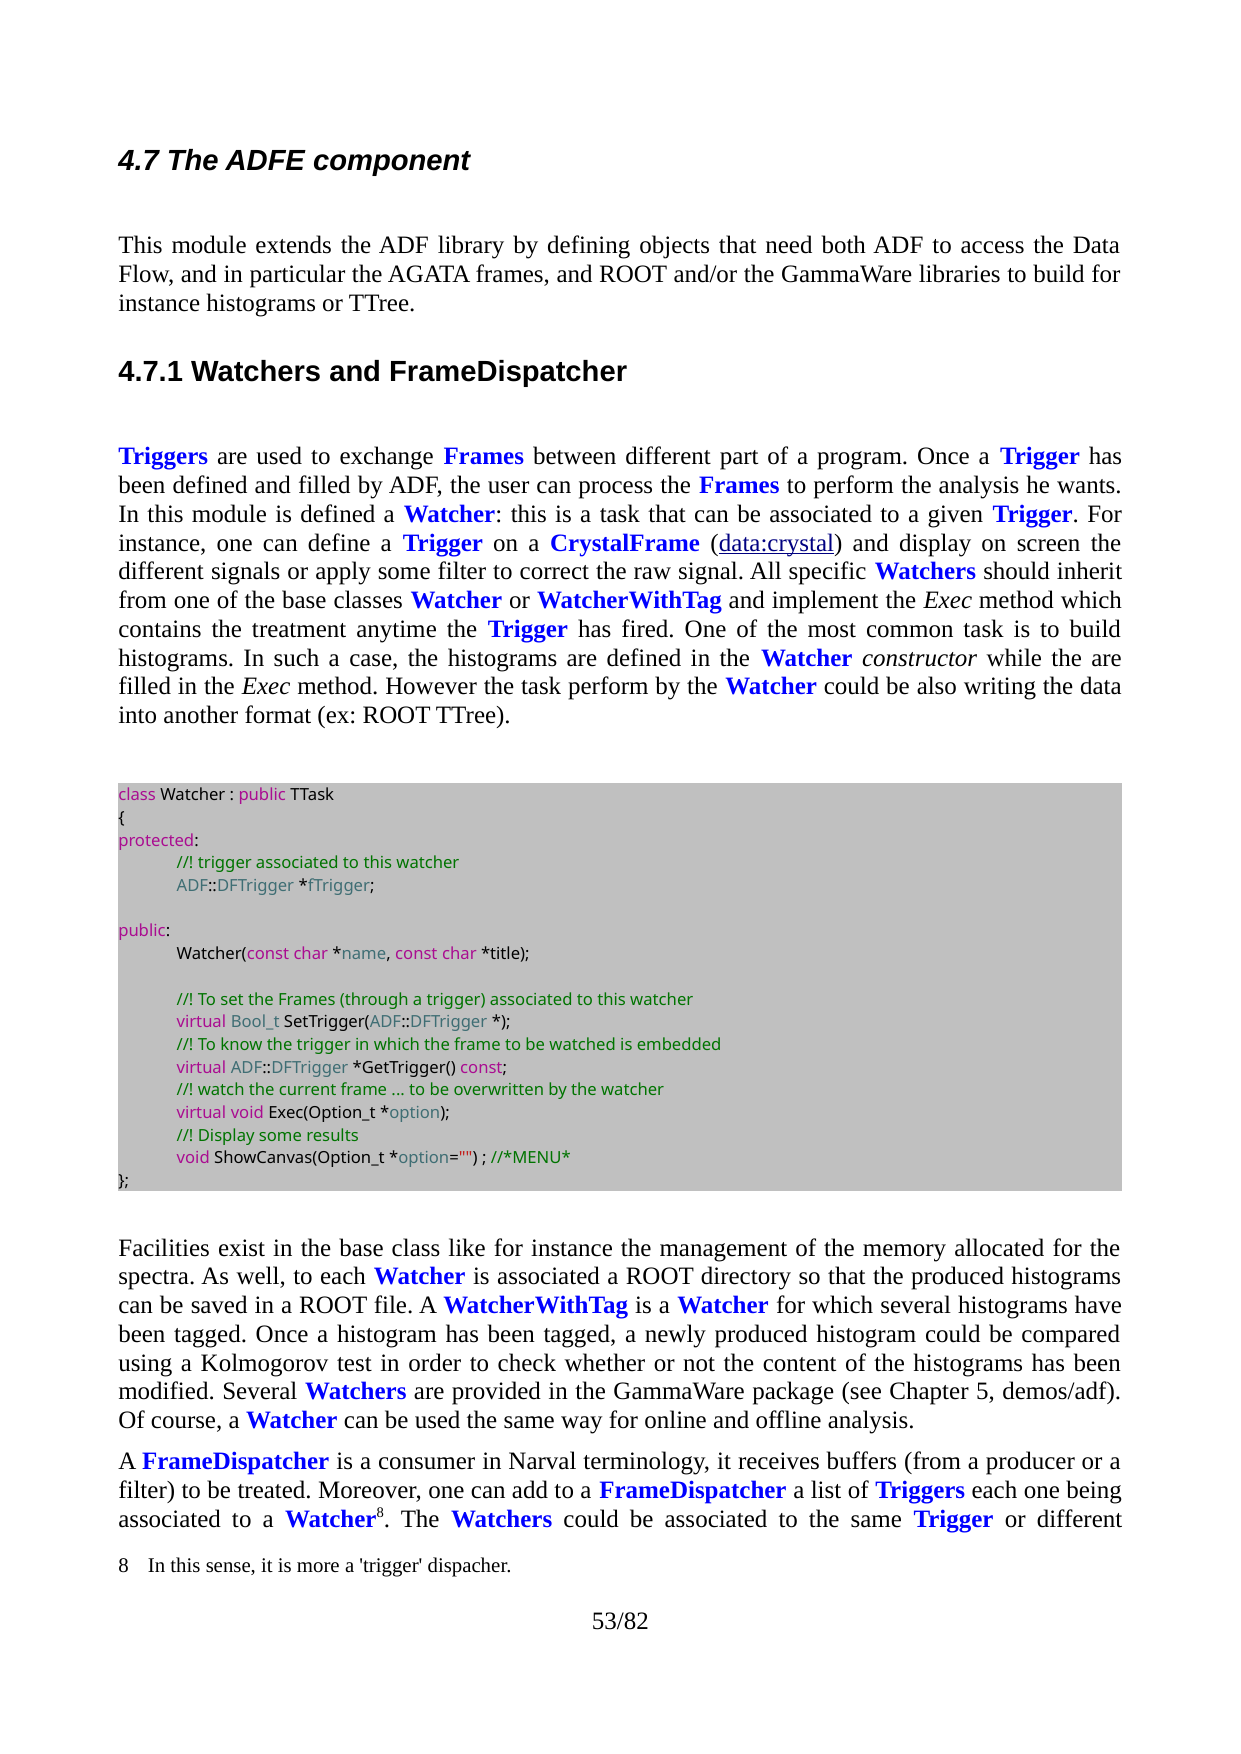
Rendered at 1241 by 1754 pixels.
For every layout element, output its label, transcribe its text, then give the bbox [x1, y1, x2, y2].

text class Watcher : public TTask [118, 783, 1122, 805]
text virtual Bool_t SetTrigger(ADF::DFTrigger *); [118, 1010, 1122, 1032]
text Facilities exist in the base class like for instance the management of the memory allocated for the spectra. As well, to each Watcher is associated a ROOT directory so that the produced histograms can be saved in a ROOT file. A WatcherWithTag is a Watcher for which several histograms have been tagged. Once a histogram has been tagged, a newly produced histogram could be compared using a Kolmogorov test in order to check whether or not the content of the histograms has been modified. Several Watchers are provided in the GammaWare package (see Chapter 5, demos/adf). Of course, a Watcher can be used the same way for online and offline analysis. [118, 1233, 1122, 1434]
text void ShowCanvas(Option_t *option="") ; //*MENU* [118, 1146, 1122, 1169]
text { [118, 805, 1122, 828]
text This module extends the ADF library by defining objects that need both ADF to access the Data Flow, and in particular the AGATA frames, and ROOT and/or the GammaWare libraries to build for instance histograms or TTree. [118, 230, 1122, 317]
text A FrameDispatcher is a consumer in Narval terminology, it receives buffers (from a producer or a filter) to be treated. Moreover, one can add to a FrameDispatcher a list of Triggers each one being associated to a Watcher. The Watchers could be associated to the same Trigger or different [118, 1446, 1122, 1533]
text //! Display some results [118, 1123, 1122, 1146]
text //! To know the trigger in which the frame to be watched is embedded [118, 1032, 1122, 1055]
subtitle 4.7 The ADFE component [118, 143, 1122, 177]
text Watcher(const char *name, const char *title); [118, 942, 1122, 964]
text virtual ADF::DFTrigger *GetTrigger() const; [118, 1055, 1122, 1078]
text //! To set the Frames (through a trigger) associated to this watcher [118, 987, 1122, 1010]
text ADF::DFTrigger *fTrigger; [118, 873, 1122, 896]
text //! trigger associated to this watcher [118, 851, 1122, 873]
text //! watch the current frame ... to be overwritten by the watcher [118, 1078, 1122, 1101]
text virtual void Exec(Option_t *option); [118, 1101, 1122, 1123]
text protected: [118, 828, 1122, 851]
text }; [118, 1169, 1122, 1191]
text public: [118, 919, 1122, 942]
text In this sense, it is more a 'trigger' dispacher. [118, 1553, 1122, 1577]
text Triggers are used to exchange Frames between different part of a program. Once a Trigger has been defined and filled by ADF, the user can process the Frames to perform the analysis he wants. In this module is defined a Watcher: this is a task that can be associated to a given Trigger. For instance, one can define a Trigger on a CrystalFrame (data:crystal) and display on screen the different signals or apply some filter to correct the raw signal. All specific Watchers should inherit from one of the base classes Watcher or WatcherWithTag and implement the Exec method which contains the treatment anytime the Trigger has fired. One of the most common task is to build histograms. In such a case, the histograms are defined in the Watcher constructor while the are filled in the Exec method. However the task perform by the Watcher could be also writing the data into another format (ex: ROOT TTree). [118, 441, 1122, 729]
subtitle 4.7.1 Watchers and FrameDispatcher [118, 354, 1122, 388]
